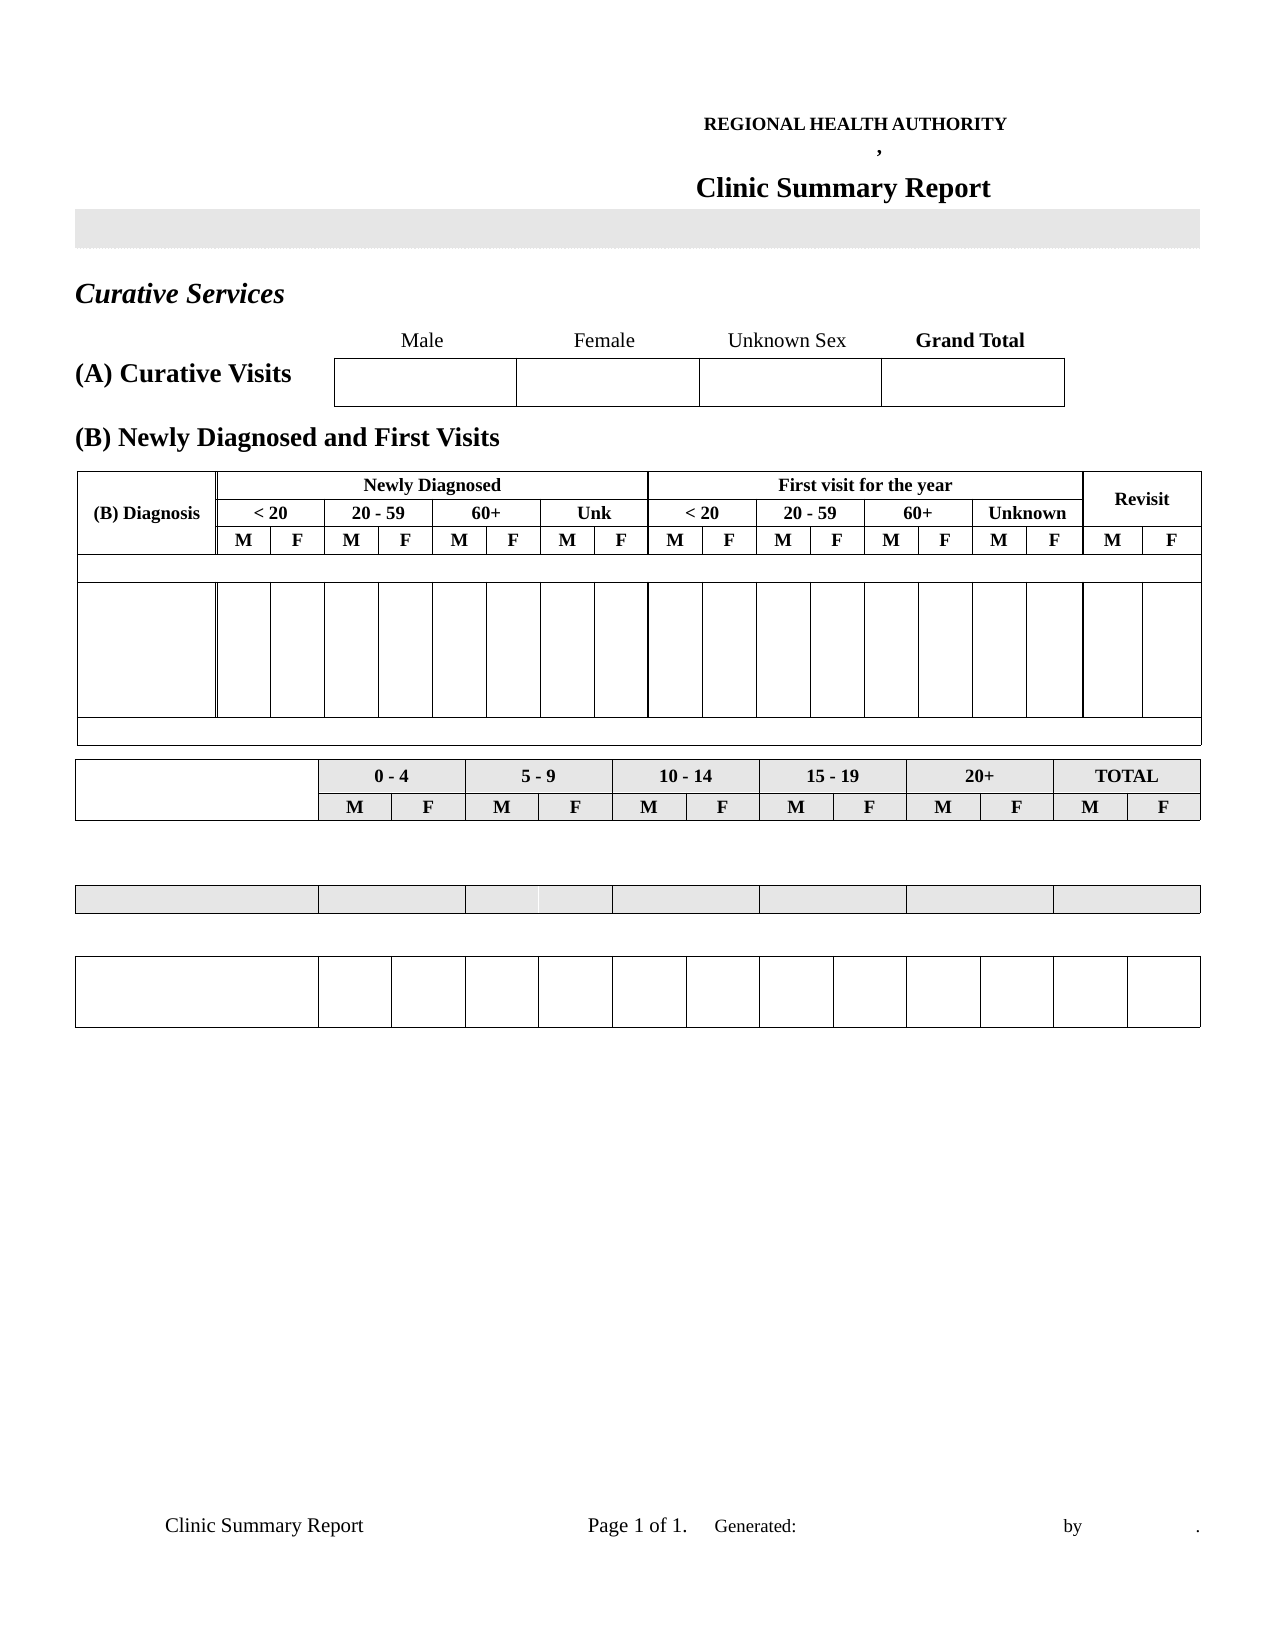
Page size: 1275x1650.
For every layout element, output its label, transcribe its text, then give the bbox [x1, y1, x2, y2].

table_cell <r.name> [78, 583, 215, 717]
text <if test="institution"><institution.name.name><if test="parish">, <parish></if></if> [75, 134, 1200, 158]
table_cell M [218, 527, 270, 554]
table_cell <r['new']['m']['60+']> [433, 583, 486, 717]
table_cell F [539, 794, 612, 820]
table_cell <D['A']['f']> [517, 359, 699, 406]
table_cell <r['new']['f']['<20']> [271, 583, 324, 717]
table_cell <r['first']['m']['<20']> [649, 583, 702, 717]
table_cell [319, 886, 391, 913]
table_cell [1127, 886, 1200, 913]
table_header [759, 746, 833, 759]
table_cell [980, 886, 1053, 913]
subtitle (B) Newly Diagnosed and First Visits [75, 422, 1200, 453]
table_header [864, 465, 918, 471]
table_header [539, 746, 612, 759]
table_cell <D['A'].get('u',0)> [700, 359, 881, 406]
table_cell <r['new']['m']['Unknown']> [541, 583, 594, 717]
table_cell <line.m.a10_14> [613, 957, 686, 1027]
table_cell [1054, 886, 1127, 913]
table_cell <otherwise> [75, 934, 1200, 956]
table_cell <r['first']['f']['20-59']> [811, 583, 864, 717]
table_header [432, 465, 486, 471]
table_cell F [703, 527, 756, 554]
table_cell 60+ [433, 500, 540, 526]
table_header [918, 465, 972, 471]
table_cell M [1084, 527, 1142, 554]
table_cell <line.f.a5_9> [539, 957, 612, 1027]
table_cell <r['first']['m']['Unknown']> [973, 583, 1026, 717]
table_cell </for> [75, 1070, 1200, 1091]
table_cell F [1143, 527, 1201, 554]
table_cell <when test="line.is_title_row"> [75, 863, 1200, 885]
table_cell <line.m.total> [1054, 957, 1127, 1027]
table_cell <line.f.a20_> [981, 957, 1053, 1027]
table_cell F [379, 527, 432, 554]
table_cell F [1128, 794, 1200, 820]
table_cell 20+ [907, 760, 1053, 792]
table_cell < 20 [218, 500, 324, 526]
table_cell <r['new']['f']['60+']> [487, 583, 540, 717]
table_cell [907, 886, 980, 913]
table_cell M [541, 527, 594, 554]
table_header [980, 746, 1053, 759]
table_header Female [516, 322, 699, 358]
table_cell [76, 760, 318, 792]
table_cell <line.f.a10_14> [687, 957, 759, 1027]
table_header [648, 465, 702, 471]
table_cell F [392, 794, 465, 820]
table_header [906, 746, 980, 759]
table_header [216, 465, 270, 471]
table_cell [391, 886, 465, 913]
table_cell [613, 886, 686, 913]
table_cell (B) Diagnosis [78, 472, 215, 554]
table_header [318, 746, 391, 759]
table_cell <line.f.a15_19> [834, 957, 906, 1027]
table_cell <D['A']['m']> [335, 359, 516, 406]
table_cell <for each="r in D['B']"> [78, 555, 1201, 582]
table_header [540, 465, 594, 471]
table_cell <r['revisit']['f']> [1143, 583, 1201, 717]
table_header [686, 746, 759, 759]
table_header [1026, 465, 1083, 471]
table_cell <line.f.a0_4> [392, 957, 465, 1027]
table_cell TOTAL [1054, 760, 1200, 792]
table_cell M [433, 527, 486, 554]
table_cell <r['first']['f']['<20']> [703, 583, 756, 717]
table_cell M [325, 527, 378, 554]
table_header [465, 746, 538, 759]
table_cell Newly Diagnosed [218, 472, 647, 498]
table_cell </for> [78, 718, 1201, 745]
table_cell [833, 886, 906, 913]
table_cell <r['new']['f']['20-59']> [379, 583, 432, 717]
table_cell 15 - 19 [760, 760, 906, 792]
table_header [1083, 465, 1142, 471]
table_cell 60+ [865, 500, 972, 526]
table_cell 20 - 59 [325, 500, 432, 526]
table_header [1127, 746, 1200, 759]
table_header [756, 465, 810, 471]
table_cell M [865, 527, 918, 554]
table_cell F [595, 527, 647, 554]
table_cell M [319, 794, 391, 820]
table_cell 0 - 4 [319, 760, 465, 792]
subtitle <if test="mtitle"><mtitle> </if>Clinic Summary Report [30, 170, 1200, 203]
table_cell M [973, 527, 1026, 554]
table_cell M [466, 794, 538, 820]
table_cell <r['first']['f']['Unknown']> [1027, 583, 1082, 717]
table_cell 10 - 14 [613, 760, 759, 792]
table_cell Unk [541, 500, 647, 526]
table_header [594, 465, 648, 471]
table_cell <line.m.a0_4> [319, 957, 391, 1027]
table_header [486, 465, 540, 471]
table_cell F [811, 527, 864, 554]
table_cell M [907, 794, 980, 820]
table_cell <r['revisit']['m']> [1084, 583, 1142, 717]
table_cell <r['first']['m']['60+']> [865, 583, 918, 717]
table_header [1053, 746, 1127, 759]
table_cell <line.m.a5_9> [466, 957, 538, 1027]
table_cell [466, 886, 538, 913]
table_cell <r['first']['f']['60+']> [919, 583, 972, 717]
table_cell <for each="line in D['C']"> [75, 821, 1200, 842]
table_header [391, 746, 465, 759]
table_header [612, 746, 686, 759]
table_cell F [981, 794, 1053, 820]
table_header [270, 465, 324, 471]
table_header [810, 465, 864, 471]
table_cell F [687, 794, 759, 820]
table_cell [760, 886, 833, 913]
table_cell [686, 886, 759, 913]
table_cell F [487, 527, 540, 554]
table_cell <line.title> [76, 957, 318, 1027]
table_cell Unknown [973, 500, 1082, 526]
table_cell <r['new']['m']['<20']> [218, 583, 270, 717]
table_cell < 20 [649, 500, 756, 526]
table_cell </choose> [75, 1048, 1200, 1070]
table_header [75, 745, 318, 759]
table_cell <line.f.total> [1128, 957, 1200, 1027]
table_cell [76, 793, 318, 820]
table_cell F [1027, 527, 1082, 554]
table_header [833, 746, 906, 759]
table_header (A) Curative Visits [75, 322, 334, 406]
table_header [972, 465, 1026, 471]
table_header Male [334, 322, 516, 358]
table_cell <line.title> [76, 886, 318, 913]
table_cell Revisit [1084, 472, 1201, 526]
table_cell <r['new']['m']['20-59']> [325, 583, 378, 717]
table_header Unknown Sex [699, 322, 881, 358]
subtitle Curative Services [75, 276, 1200, 309]
table_cell M [1054, 794, 1127, 820]
table_cell <line.m.a20_> [907, 957, 980, 1027]
table_cell 5 - 9 [466, 760, 612, 792]
table_cell <r['first']['m']['20-59']> [757, 583, 810, 717]
table_header [378, 465, 432, 471]
table_cell M [757, 527, 810, 554]
table_header [702, 465, 756, 471]
table_cell [539, 886, 612, 913]
table_cell <D['A']['total']> [882, 359, 1064, 406]
table_cell F [919, 527, 972, 554]
table_header [324, 465, 378, 471]
table_cell 20 - 59 [757, 500, 864, 526]
table_cell M [760, 794, 833, 820]
table_cell <choose test=""> [75, 842, 1200, 863]
table_cell M [649, 527, 702, 554]
table_cell First visit for the year [649, 472, 1082, 498]
table_cell </otherwise> [75, 1028, 1200, 1048]
table_cell F [271, 527, 324, 554]
table_header [1142, 465, 1201, 471]
text <if test="sector"><sector.operational_area.name> REGIONAL HEALTH AUTHORITY</if> [75, 112, 1200, 134]
table_cell M [613, 794, 686, 820]
table_cell </when> [75, 914, 1200, 934]
table_cell <r['new']['f']['Unknown']> [595, 583, 647, 717]
table_cell F [834, 794, 906, 820]
table_header Grand Total [881, 322, 1064, 358]
table_cell <line.m.a15_19> [760, 957, 833, 1027]
table_header [77, 465, 216, 471]
text <subtitle> [75, 210, 1200, 248]
